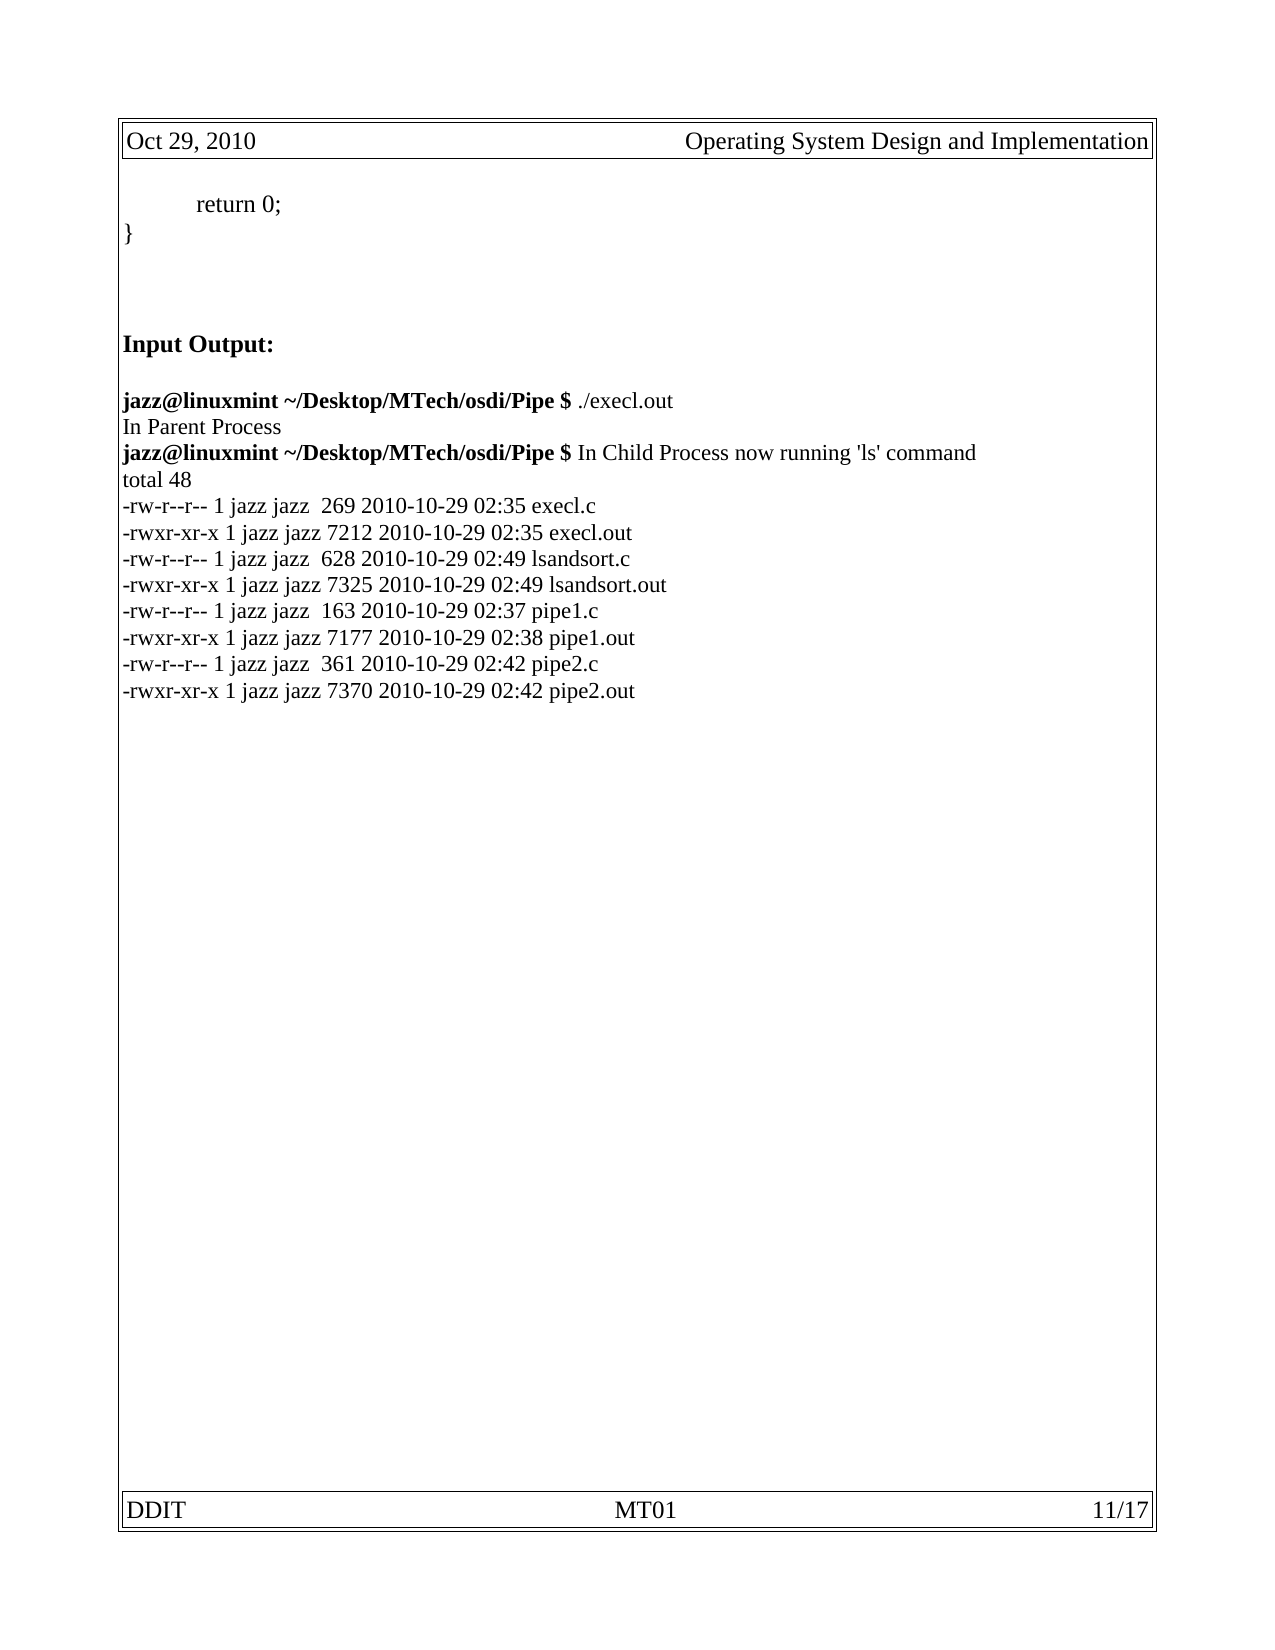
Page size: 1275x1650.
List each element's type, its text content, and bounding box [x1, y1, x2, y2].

text jazz@linuxmint ~/Desktop/MTech/osdi/Pipe $ In Child Process now running 'ls' command [122, 439, 1153, 466]
text -rw-r--r-- 1 jazz jazz 361 2010-10-29 02:42 pipe2.c [122, 650, 1153, 677]
text -rwxr-xr-x 1 jazz jazz 7370 2010-10-29 02:42 pipe2.out [122, 677, 1153, 703]
text Input Output: [122, 329, 1153, 358]
text -rwxr-xr-x 1 jazz jazz 7212 2010-10-29 02:35 execl.out [122, 518, 1153, 545]
text return 0; [122, 189, 1153, 218]
text -rw-r--r-- 1 jazz jazz 628 2010-10-29 02:49 lsandsort.c [122, 545, 1153, 571]
text -rw-r--r-- 1 jazz jazz 269 2010-10-29 02:35 execl.c [122, 492, 1153, 518]
text total 48 [122, 466, 1153, 492]
text } [122, 218, 1153, 247]
text jazz@linuxmint ~/Desktop/MTech/osdi/Pipe $ ./execl.out [122, 387, 1153, 413]
text In Parent Process [122, 413, 1153, 439]
text -rwxr-xr-x 1 jazz jazz 7325 2010-10-29 02:49 lsandsort.out [122, 571, 1153, 598]
text -rwxr-xr-x 1 jazz jazz 7177 2010-10-29 02:38 pipe1.out [122, 624, 1153, 650]
text -rw-r--r-- 1 jazz jazz 163 2010-10-29 02:37 pipe1.c [122, 598, 1153, 624]
